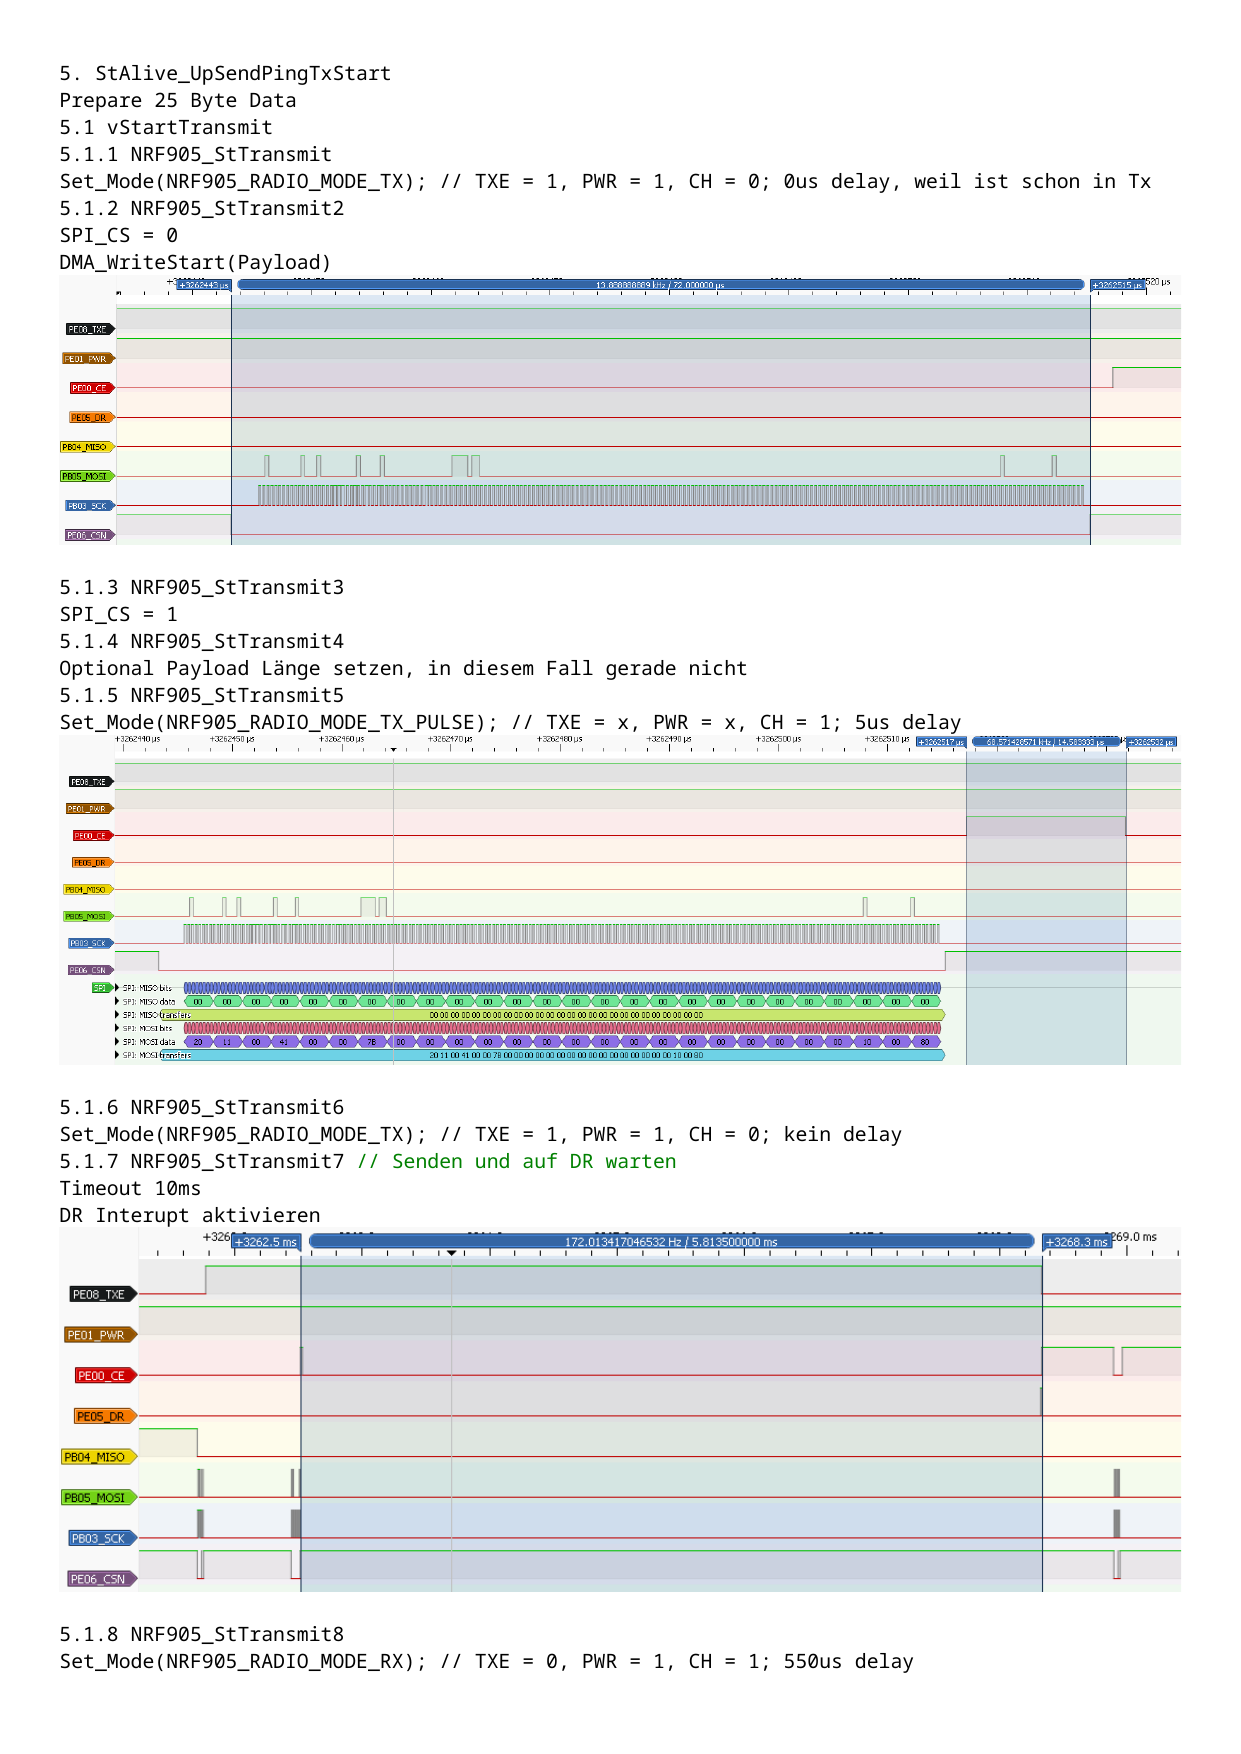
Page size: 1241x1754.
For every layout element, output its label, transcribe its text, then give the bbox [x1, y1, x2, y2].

text Set_Mode(NRF905_RADIO_MODE_TX_PULSE); // TXE = x, PWR = x, CH = 1; 5us delay [59, 708, 1181, 735]
text 5.1.2 NRF905_StTransmit2 [59, 194, 1181, 221]
text 5.1.6 NRF905_StTransmit6 [59, 1093, 1181, 1120]
text DR Interupt aktivieren [59, 1201, 1181, 1227]
text SPI_CS = 1 [59, 600, 1181, 627]
picture [59, 275, 1182, 545]
text Timeout 10ms [59, 1174, 1181, 1201]
text 5.1.7 NRF905_StTransmit7 // Senden und auf DR warten [59, 1147, 1181, 1174]
text DMA_WriteStart(Payload) [59, 248, 1181, 275]
text Set_Mode(NRF905_RADIO_MODE_RX); // TXE = 0, PWR = 1, CH = 1; 550us delay [59, 1648, 1181, 1674]
text 5. StAlive_UpSendPingTxStart [59, 59, 1181, 86]
text 5.1.1 NRF905_StTransmit [59, 140, 1181, 167]
text 5.1 vStartTransmit [59, 113, 1181, 140]
text 5.1.3 NRF905_StTransmit3 [59, 573, 1181, 600]
text Set_Mode(NRF905_RADIO_MODE_TX); // TXE = 1, PWR = 1, CH = 0; 0us delay, weil ist schon in Tx [59, 167, 1181, 194]
text 5.1.8 NRF905_StTransmit8 [59, 1621, 1181, 1648]
text 5.1.4 NRF905_StTransmit4 [59, 627, 1181, 654]
picture [59, 735, 1182, 1065]
text SPI_CS = 0 [59, 221, 1181, 248]
text 5.1.5 NRF905_StTransmit5 [59, 681, 1181, 708]
text Optional Payload Länge setzen, in diesem Fall gerade nicht [59, 654, 1181, 681]
text Set_Mode(NRF905_RADIO_MODE_TX); // TXE = 1, PWR = 1, CH = 0; kein delay [59, 1120, 1181, 1147]
picture [59, 1227, 1182, 1592]
text Prepare 25 Byte Data [59, 86, 1181, 113]
